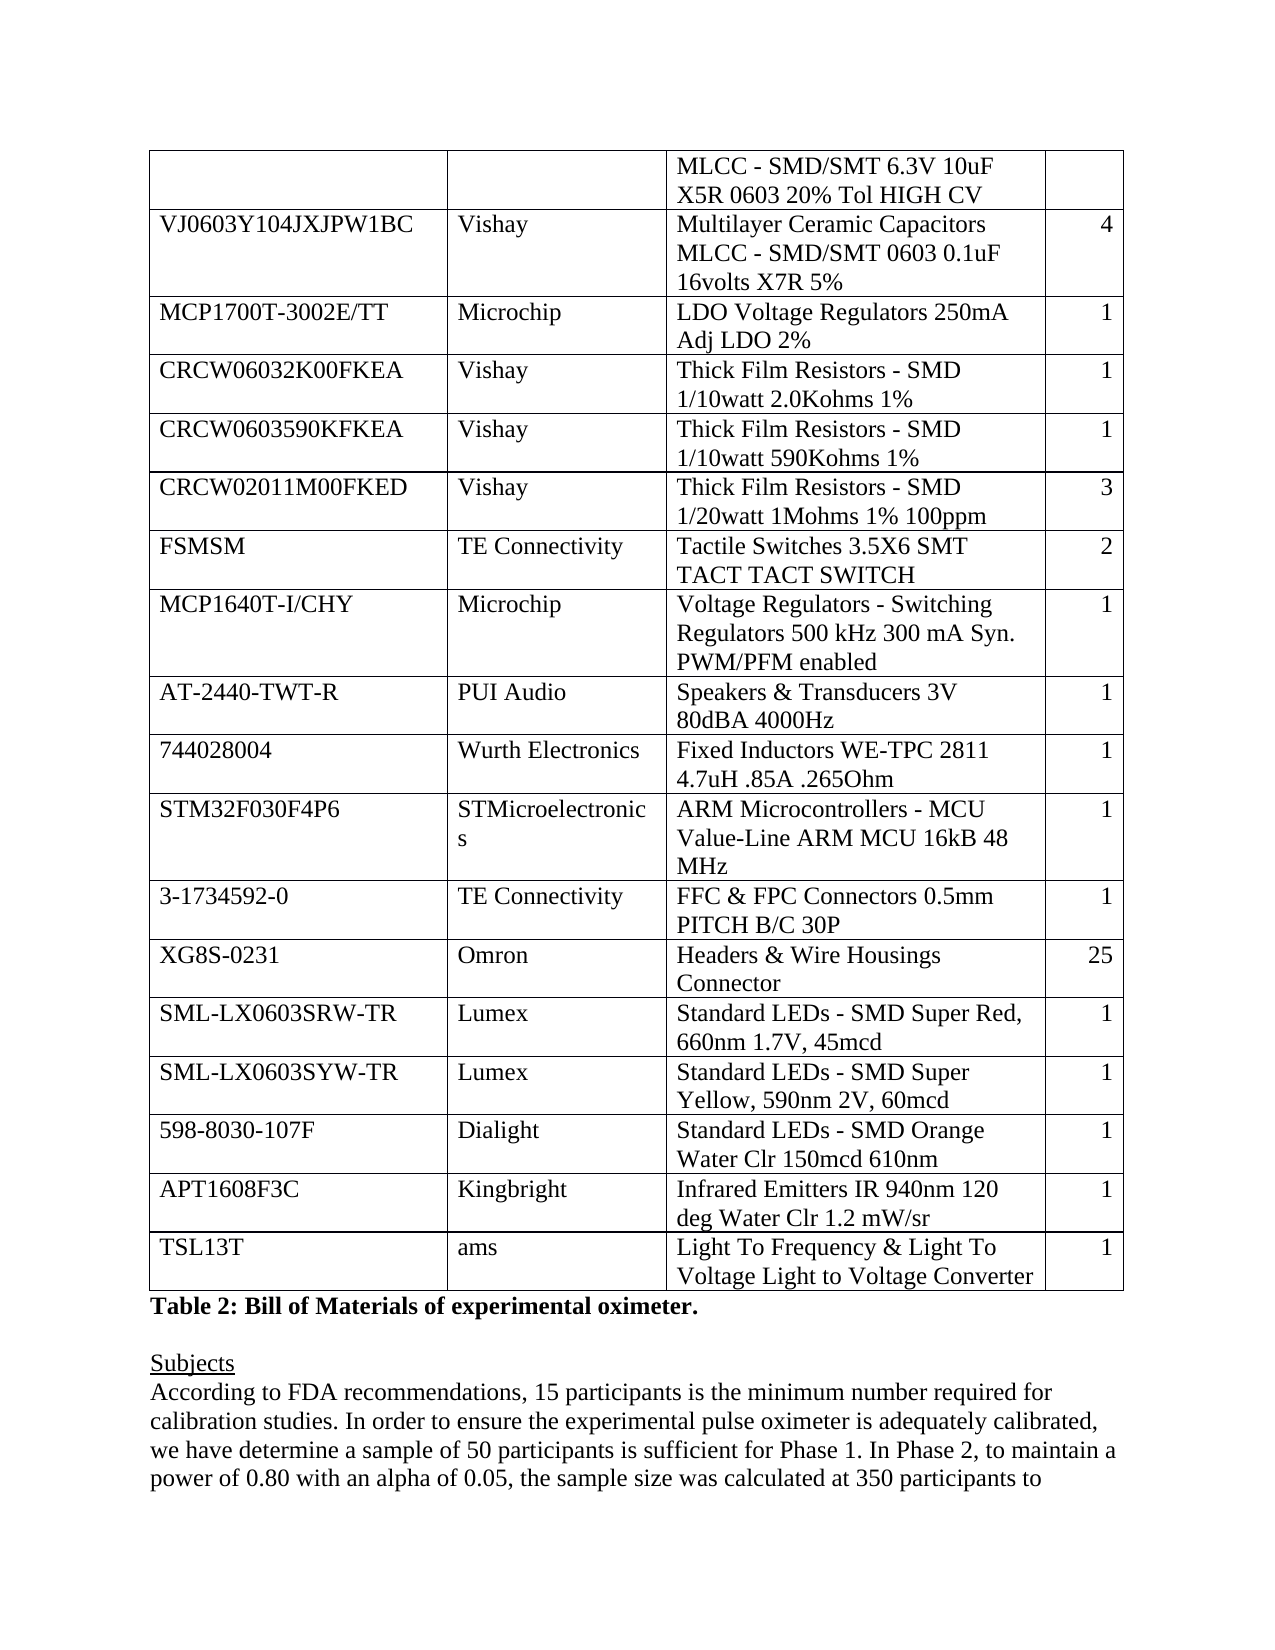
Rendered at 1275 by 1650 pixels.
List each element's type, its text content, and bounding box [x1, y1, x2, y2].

table_cell APT1608F3C [150, 1174, 447, 1231]
table_cell Standard LEDs - SMD Super Yellow, 590nm 2V, 60mcd [667, 1057, 1045, 1114]
table_cell MCP1640T-I/CHY [150, 590, 447, 676]
table_cell Vishay [448, 473, 666, 530]
table_cell Microchip [448, 590, 666, 676]
table_cell [448, 151, 666, 208]
table_cell 1 [1046, 735, 1123, 793]
table_cell MLCC - SMD/SMT 6.3V 10uF X5R 0603 20% Tol HIGH CV [667, 151, 1045, 208]
table_cell 3-1734592-0 [150, 881, 447, 939]
table_cell Tactile Switches 3.5X6 SMT TACT TACT SWITCH [667, 531, 1045, 588]
table_cell [1046, 151, 1123, 208]
table_cell 1 [1046, 414, 1123, 471]
table_cell Microchip [448, 297, 666, 354]
table_cell XG8S-0231 [150, 940, 447, 997]
table_cell 1 [1046, 794, 1123, 880]
table_cell Light To Frequency & Light To Voltage Light to Voltage Converter [667, 1233, 1045, 1290]
table_cell STMicroelectronics [448, 794, 666, 880]
table_cell 2 [1046, 531, 1123, 588]
table_cell ams [448, 1233, 666, 1290]
table_cell 1 [1046, 297, 1123, 354]
table_cell CRCW06032K00FKEA [150, 355, 447, 413]
table_cell 1 [1046, 1233, 1123, 1290]
table_cell Lumex [448, 1057, 666, 1114]
table_cell SML-LX0603SRW-TR [150, 998, 447, 1056]
table_cell SML-LX0603SYW-TR [150, 1057, 447, 1114]
table_cell TSL13T [150, 1233, 447, 1290]
table_cell 3 [1046, 473, 1123, 530]
table_cell 1 [1046, 1057, 1123, 1114]
text Table 2: Bill of Materials of experimental oximeter. [150, 1291, 1125, 1320]
table_cell MCP1700T-3002E/TT [150, 297, 447, 354]
table_cell 1 [1046, 590, 1123, 676]
table_cell STM32F030F4P6 [150, 794, 447, 880]
table_cell Thick Film Resistors - SMD 1/20watt 1Mohms 1% 100ppm [667, 473, 1045, 530]
table_cell LDO Voltage Regulators 250mA Adj LDO 2% [667, 297, 1045, 354]
table_cell VJ0603Y104JXJPW1BC [150, 210, 447, 296]
table_cell Lumex [448, 998, 666, 1056]
table_cell Kingbright [448, 1174, 666, 1231]
table_cell 25 [1046, 940, 1123, 997]
table_cell Thick Film Resistors - SMD 1/10watt 2.0Kohms 1% [667, 355, 1045, 413]
table_cell TE Connectivity [448, 531, 666, 588]
table_cell CRCW02011M00FKED [150, 473, 447, 530]
table_cell AT-2440-TWT-R [150, 677, 447, 734]
table_cell Thick Film Resistors - SMD 1/10watt 590Kohms 1% [667, 414, 1045, 471]
table_cell Vishay [448, 210, 666, 296]
table_cell 1 [1046, 1115, 1123, 1173]
table_cell 1 [1046, 881, 1123, 939]
table_cell FFC & FPC Connectors 0.5mm PITCH B/C 30P [667, 881, 1045, 939]
table_cell CRCW0603590KFKEA [150, 414, 447, 471]
table_cell [150, 151, 447, 208]
table_cell Standard LEDs - SMD Super Red, 660nm 1.7V, 45mcd [667, 998, 1045, 1056]
table_cell Voltage Regulators - Switching Regulators 500 kHz 300 mA Syn. PWM/PFM enabled [667, 590, 1045, 676]
table_cell 744028004 [150, 735, 447, 793]
table_cell TE Connectivity [448, 881, 666, 939]
text According to FDA recommendations, 15 participants is the minimum number required for calibration studies. In order to ensure the experimental pulse oximeter is adequately calibrated, we have determine a sample of 50 participants is sufficient for Phase 1. In Phase 2, to maintain a power of 0.80 with an alpha of 0.05, the sample size was calculated at 350 participants to [150, 1377, 1125, 1492]
table_cell Headers & Wire Housings Connector [667, 940, 1045, 997]
table_cell 4 [1046, 210, 1123, 296]
table_cell 1 [1046, 355, 1123, 413]
table_cell 598-8030-107F [150, 1115, 447, 1173]
table_cell Vishay [448, 355, 666, 413]
table_cell Dialight [448, 1115, 666, 1173]
table_cell Vishay [448, 414, 666, 471]
table_cell Multilayer Ceramic Capacitors MLCC - SMD/SMT 0603 0.1uF 16volts X7R 5% [667, 210, 1045, 296]
table_cell PUI Audio [448, 677, 666, 734]
table_cell Omron [448, 940, 666, 997]
table_cell 1 [1046, 677, 1123, 734]
text Subjects [150, 1348, 1125, 1377]
table_cell Infrared Emitters IR 940nm 120 deg Water Clr 1.2 mW/sr [667, 1174, 1045, 1231]
table_cell Fixed Inductors WE-TPC 2811 4.7uH .85A .265Ohm [667, 735, 1045, 793]
table_cell FSMSM [150, 531, 447, 588]
table_cell ARM Microcontrollers - MCU Value-Line ARM MCU 16kB 48 MHz [667, 794, 1045, 880]
table_cell Speakers & Transducers 3V 80dBA 4000Hz [667, 677, 1045, 734]
table_cell Wurth Electronics [448, 735, 666, 793]
table_cell 1 [1046, 1174, 1123, 1231]
table_cell Standard LEDs - SMD Orange Water Clr 150mcd 610nm [667, 1115, 1045, 1173]
table_cell 1 [1046, 998, 1123, 1056]
